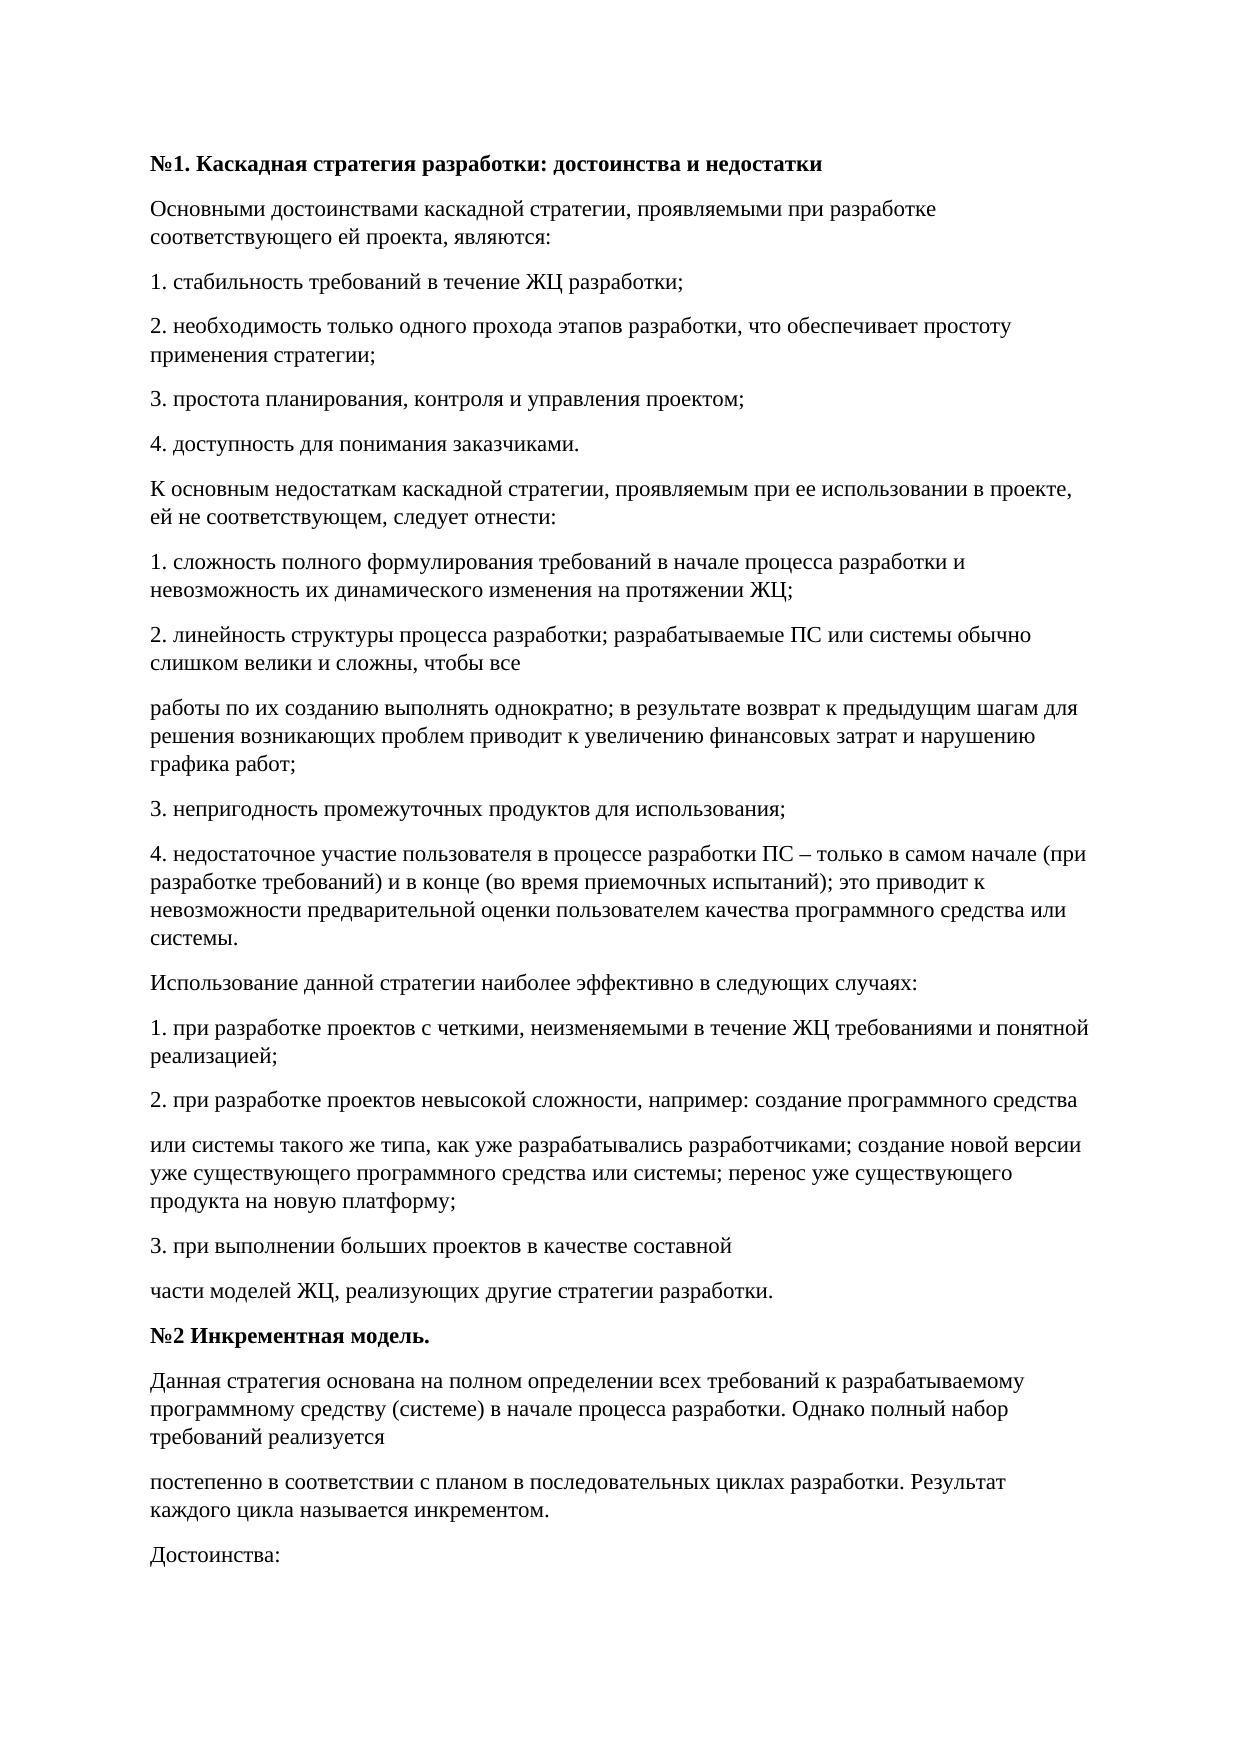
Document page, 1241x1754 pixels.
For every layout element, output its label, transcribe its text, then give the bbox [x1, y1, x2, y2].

text №1. Каскадная стратегия разработки: достоинства и недостатки [150, 150, 1090, 176]
text №2 Инкрементная модель. [150, 1322, 1090, 1348]
text 1. при разработке проектов с четкими, неизменяемыми в течение ЖЦ требованиями и понятной реализацией; [150, 1013, 1090, 1068]
text или системы такого же типа, как уже разрабатывались разработчиками; создание новой версии уже существующего программного средства или системы; перенос уже существующего продукта на новую платформу; [150, 1131, 1090, 1214]
text Данная стратегия основана на полном определении всех требований к разрабатываемому программному средству (системе) в начале процесса разработки. Однако полный набор требований реализуется [150, 1367, 1090, 1449]
text 2. линейность структуры процесса разработки; разрабатываемые ПС или системы обычно слишком велики и сложны, чтобы все [150, 621, 1090, 675]
text Достоинства: [150, 1541, 1090, 1567]
text 1. сложность полного формулирования требований в начале процесса разработки и невозможность их динамического изменения на протяжении ЖЦ; [150, 548, 1090, 602]
text Использование данной стратегии наиболее эффективно в следующих случаях: [150, 969, 1090, 995]
text части моделей ЖЦ, реализующих другие стратегии разработки. [150, 1277, 1090, 1303]
text 4. недостаточное участие пользователя в процессе разработки ПС – только в самом начале (при разработке требований) и в конце (во время приемочных испытаний); это приводит к невозможности предварительной оценки пользователем качества программного средства или системы. [150, 839, 1090, 950]
text 3. простота планирования, контроля и управления проектом; [150, 385, 1090, 412]
text 2. необходимость только одного прохода этапов разработки, что обеспечивает простоту применения стратегии; [150, 312, 1090, 367]
text работы по их созданию выполнять однократно; в результате возврат к предыдущим шагам для решения возникающих проблем приводит к увеличению финансовых затрат и нарушению графика работ; [150, 694, 1090, 776]
text 4. доступность для понимания заказчиками. [150, 430, 1090, 457]
text 2. при разработке проектов невысокой сложности, например: создание программного средства [150, 1086, 1090, 1113]
text 3. непригодность промежуточных продуктов для использования; [150, 795, 1090, 821]
text 3. при выполнении больших проектов в качестве составной [150, 1232, 1090, 1259]
text К основным недостаткам каскадной стратегии, проявляемым при ее использовании в проекте, ей не соответствующем, следует отнести: [150, 475, 1090, 529]
text 1. стабильность требований в течение ЖЦ разработки; [150, 268, 1090, 294]
text постепенно в соответствии с планом в последовательных циклах разработки. Результат каждого цикла называется инкрементом. [150, 1468, 1090, 1522]
text Основными достоинствами каскадной стратегии, проявляемыми при разработке соответствующего ей проекта, являются: [150, 195, 1090, 249]
